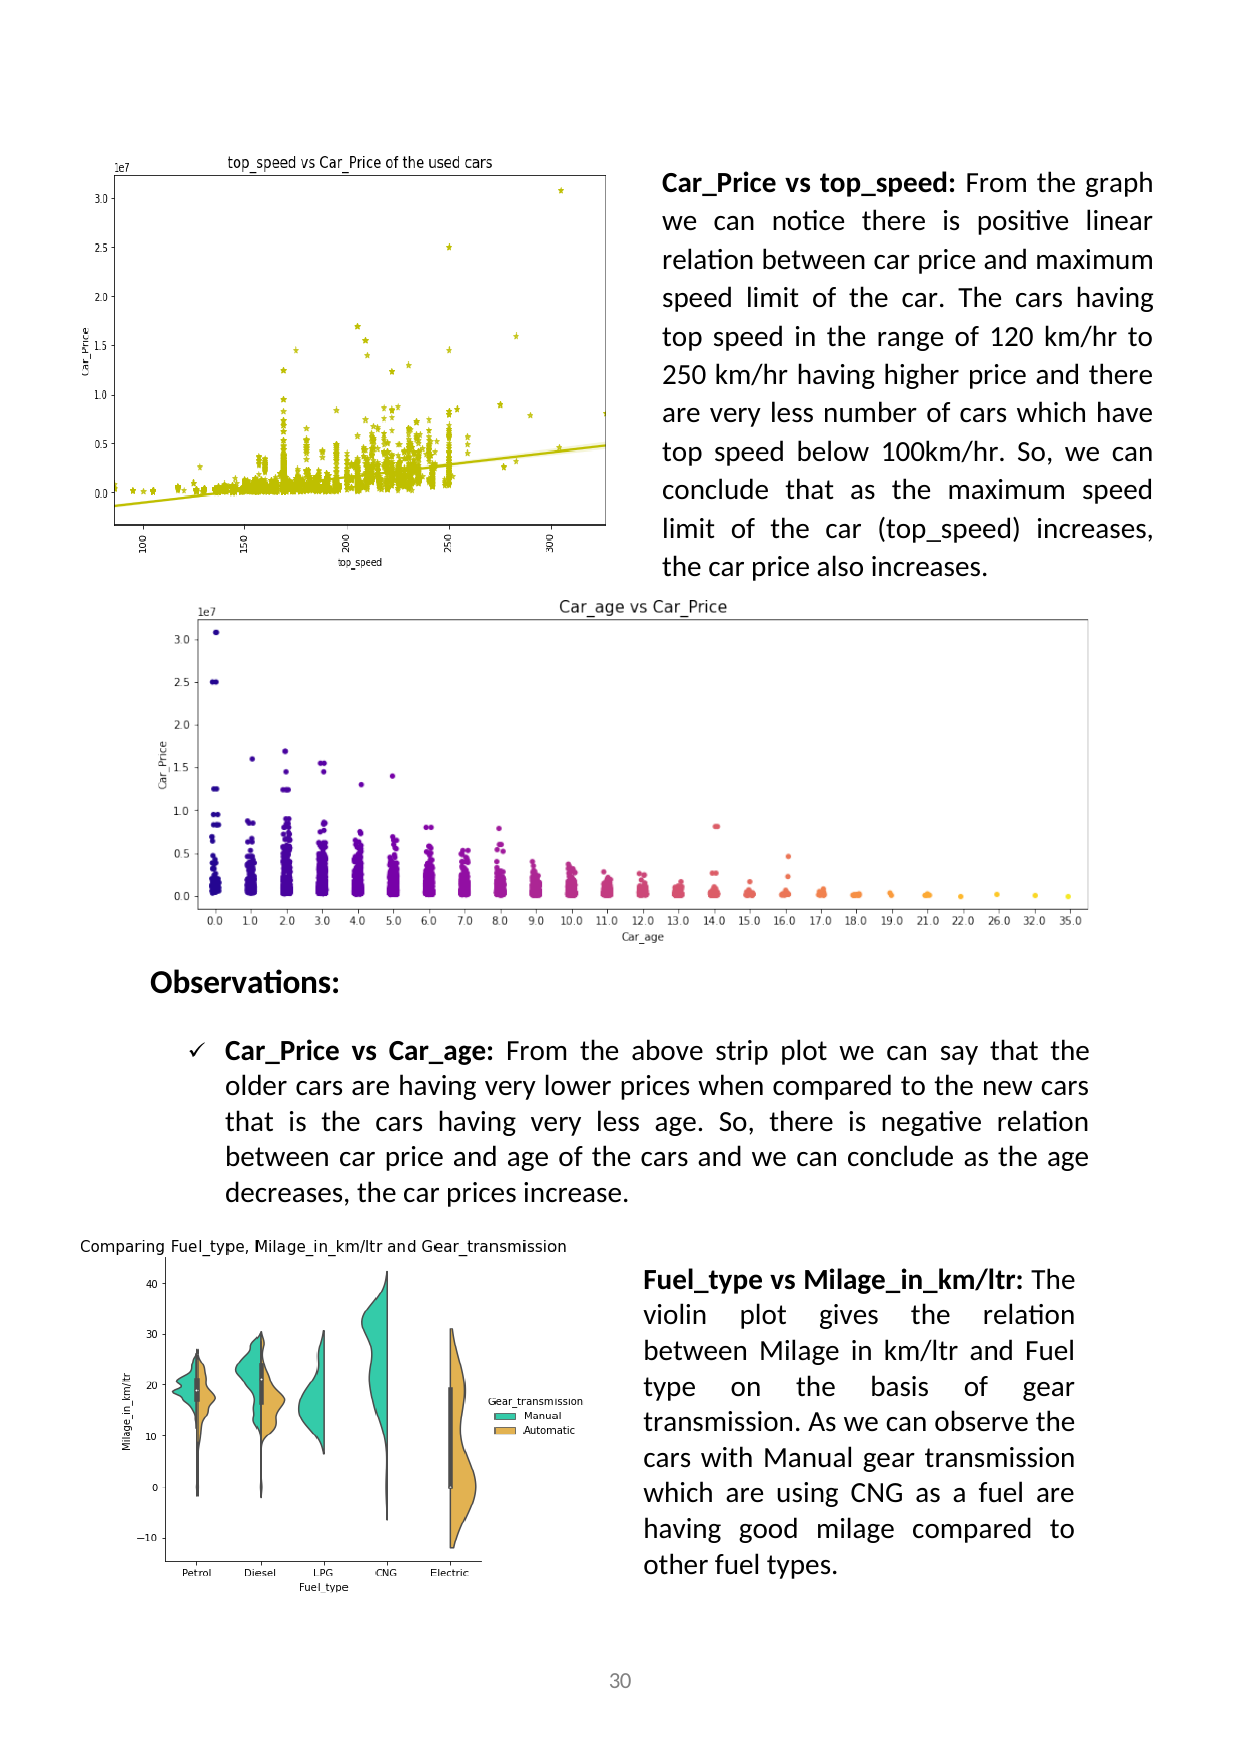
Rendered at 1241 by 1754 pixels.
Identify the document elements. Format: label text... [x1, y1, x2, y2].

text Fuel_type vs Milage_in_km/ltr: The violin plot gives the relation between Milage in km/ltr and Fuel type on the basis of gear transmission. As we can observe the cars with Manual gear transmission which are using CNG as a fuel are having good milage compared to other fuel types. [643, 1261, 1075, 1581]
text 30 [272, 1666, 968, 1694]
picture [82, 156, 606, 570]
picture [158, 600, 1089, 944]
list Car_Price vs Car_age: From the above strip plot we can say that the older cars are having very lower prices when compared to the new cars that is the cars having very less age. So, there is negative relation between car price and age of the cars and we can conclude as the age decreases, the car prices increase. [187, 1032, 1091, 1210]
text Car_Price vs top_speed: From the graph we can notice there is positive linear relation between car price and maximum speed limit of the car. The cars having top speed in the range of 120 km/hr to 250 km/hr having higher price and there are very less number of cars which have top speed below 100km/hr. So, we can conclude that as the maximum speed limit of the car (top_speed) increases, the car price also increases. [662, 164, 1154, 584]
subtitle Observations: [150, 962, 1165, 1002]
picture [81, 1240, 584, 1593]
